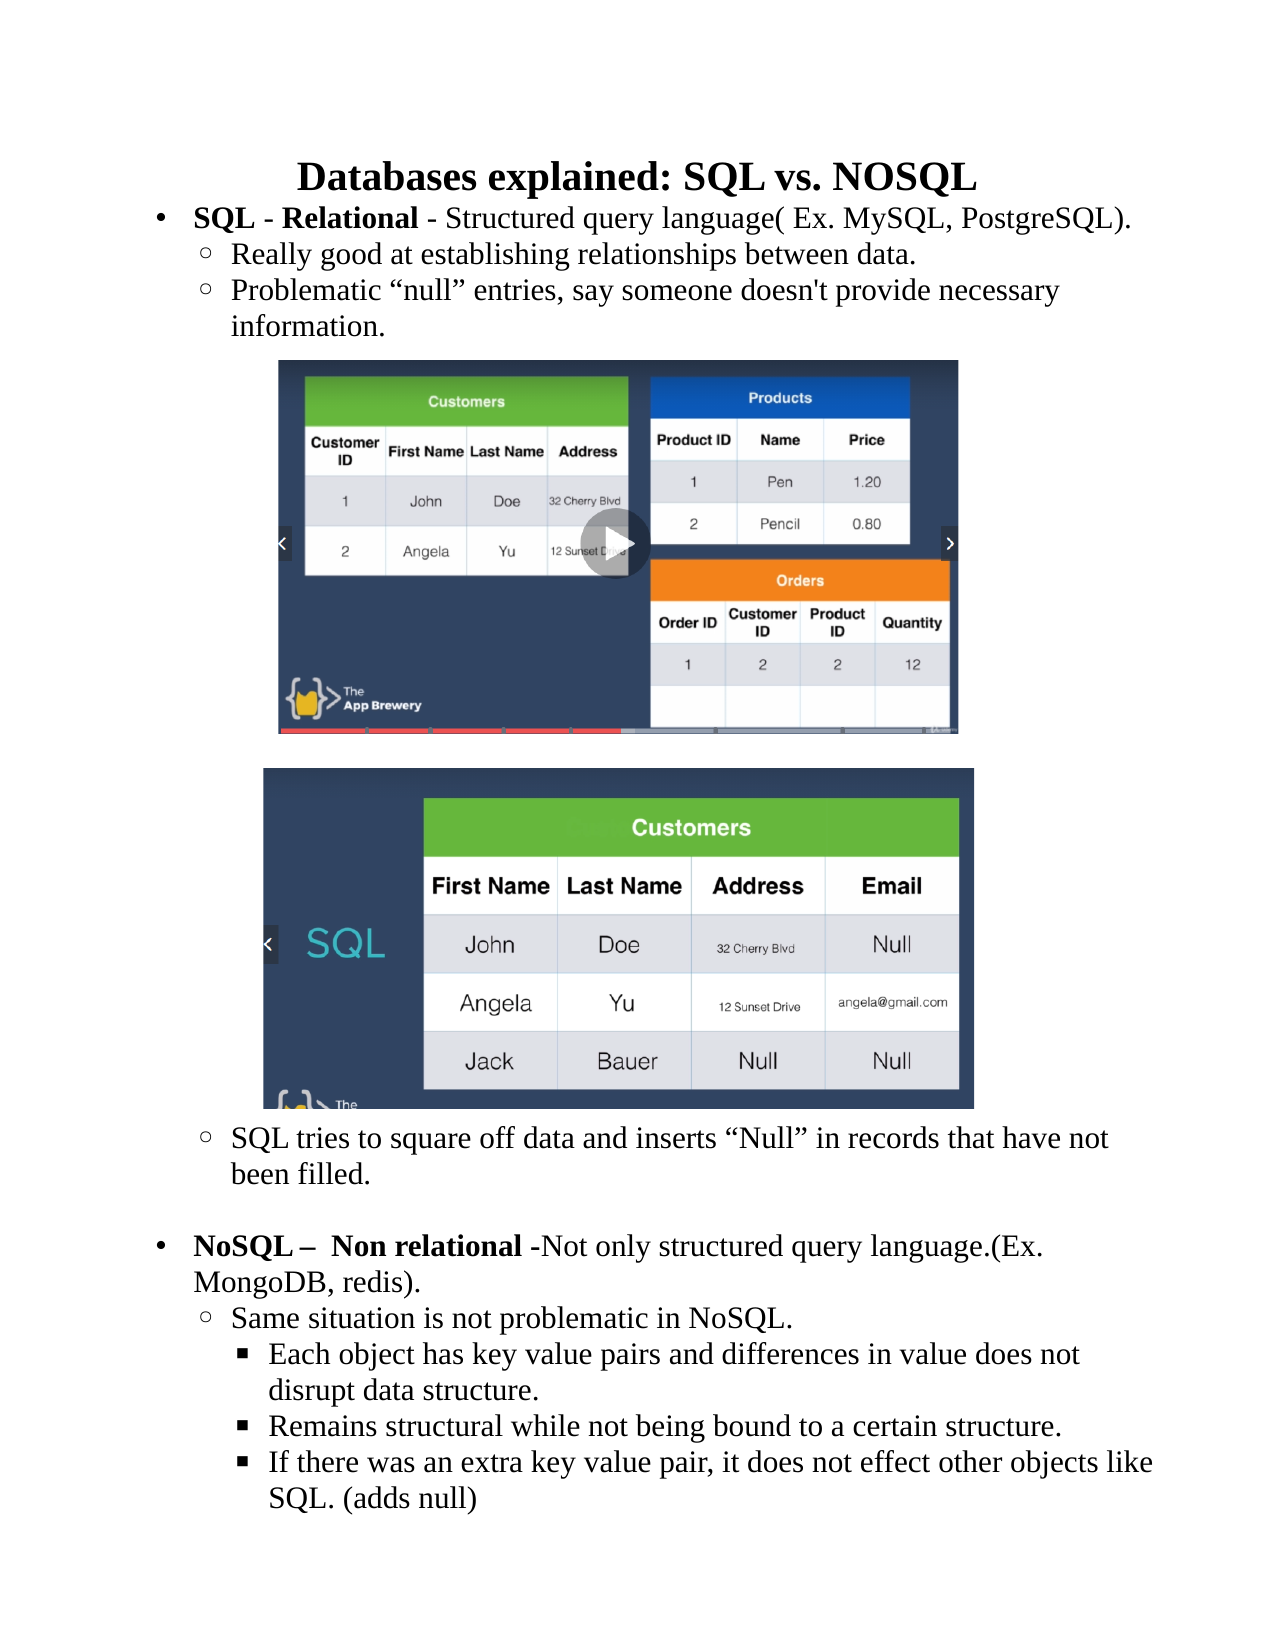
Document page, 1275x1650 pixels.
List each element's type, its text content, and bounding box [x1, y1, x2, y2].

list Remains structural while not being bound to a certain structure. [231, 1407, 1157, 1443]
list Really good at establishing relationships between data. [193, 236, 1157, 271]
list Each object has key value pairs and differences in value does not disrupt data structure. [231, 1335, 1157, 1407]
list SQL - Relational - Structured query language( Ex. MySQL, PostgreSQL). [156, 199, 1157, 236]
text Databases explained: SQL vs. NOSQL [118, 152, 1157, 199]
list Problematic “null” entries, say someone doesn't provide necessary information. [193, 271, 1157, 343]
list If there was an extra key value pair, it does not effect other objects like SQL. (adds null) [231, 1443, 1157, 1515]
list SQL tries to square off data and inserts “Null” in records that have not been filled. [193, 1119, 1157, 1191]
picture [263, 768, 975, 1109]
picture [278, 360, 959, 734]
list Same situation is not problematic in NoSQL. [193, 1299, 1157, 1335]
list NoSQL – Non relational -Not only structured query language.(Ex. MongoDB, redis). [156, 1227, 1157, 1299]
